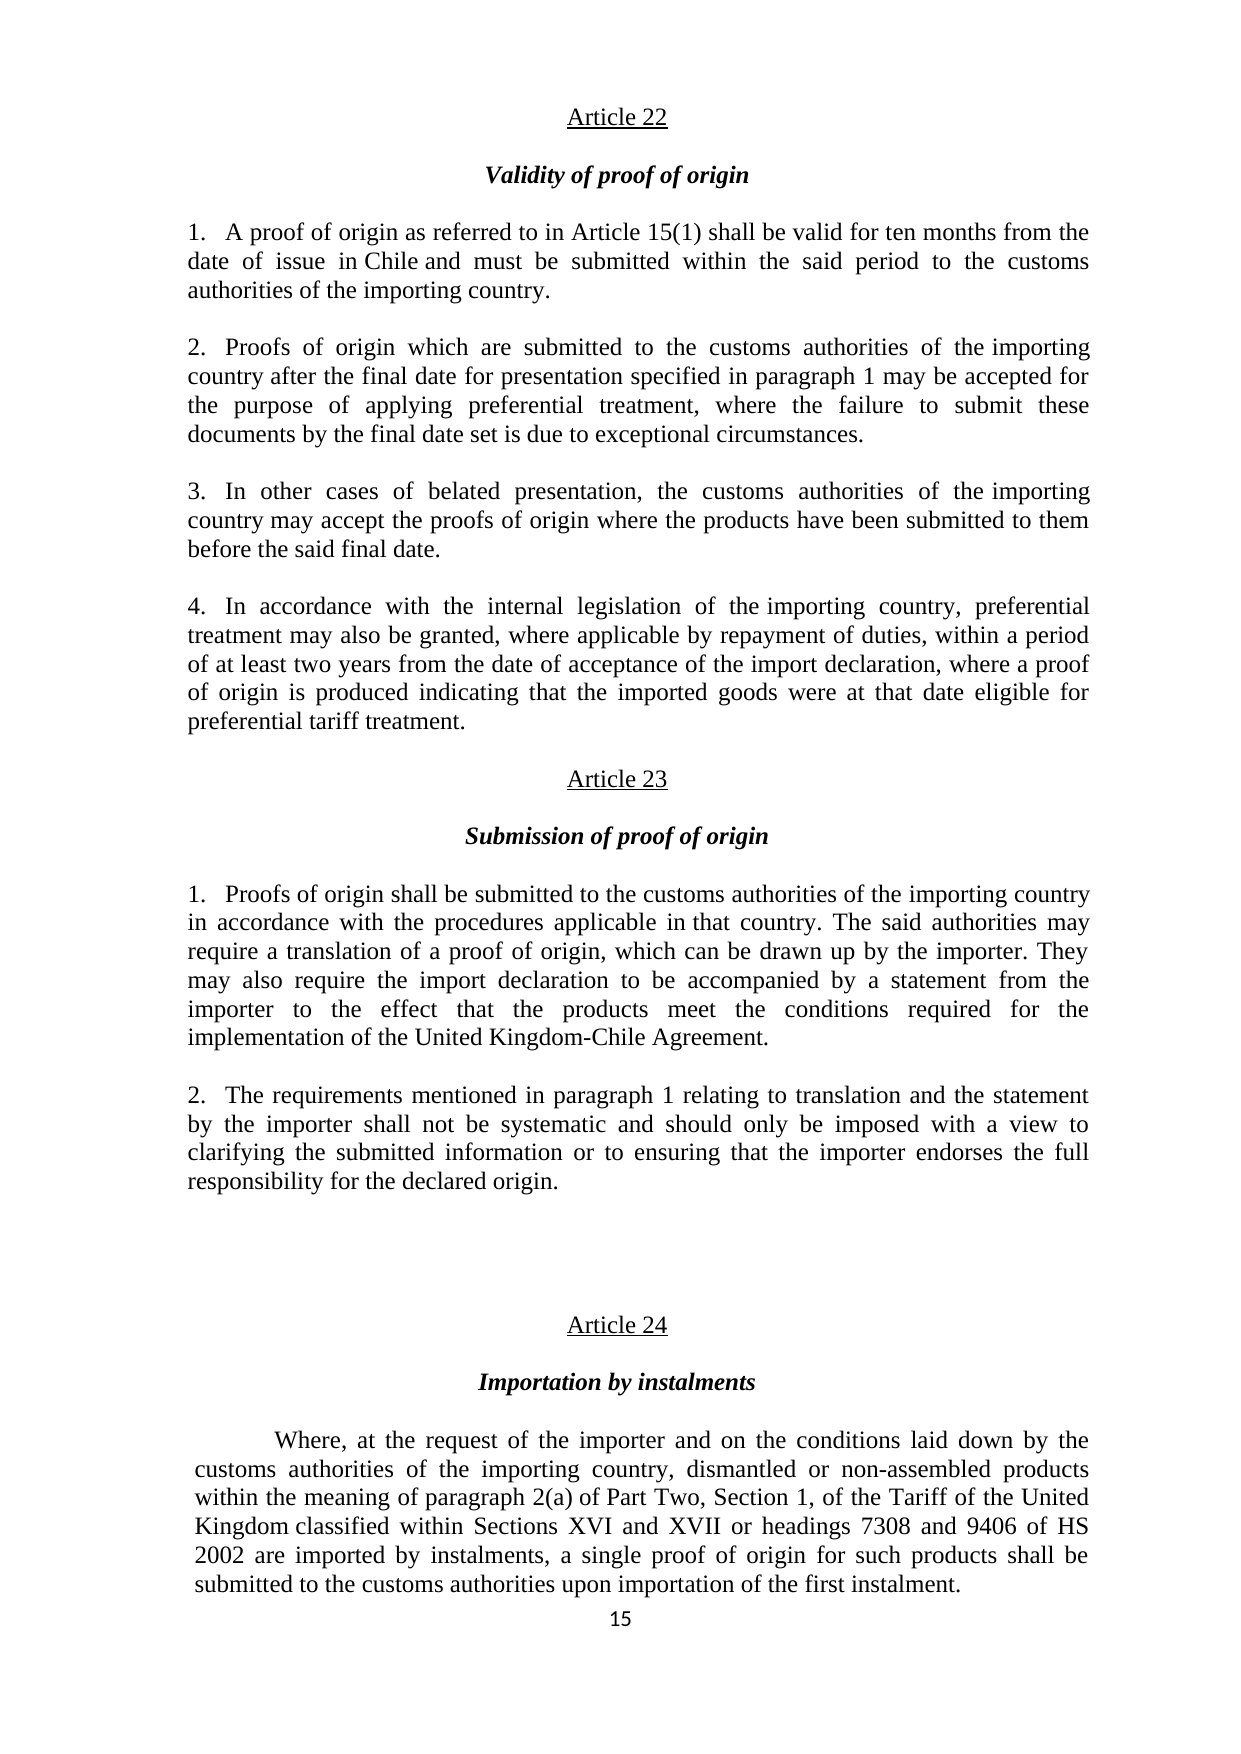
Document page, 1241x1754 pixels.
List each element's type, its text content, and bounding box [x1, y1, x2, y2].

text Submission of proof of origin [150, 821, 1090, 850]
list Proofs of origin which are submitted to the customs authorities of the importing country after the final date for presentation specified in paragraph 1 may be accepted for the purpose of applying preferential treatment, where the failure to submit these documents by the final date set is due to exceptional circumstances. [187, 332, 1090, 447]
list In accordance with the internal legislation of the importing country, preferential treatment may also be granted, where applicable by repayment of duties, within a period of at least two years from the date of acceptance of the import declaration, where a proof of origin is produced indicating that the imported goods were at that date eligible for preferential tariff treatment. [187, 591, 1090, 735]
list A proof of origin as referred to in Article 15(1) shall be valid for ten months from the date of issue in Chile and must be submitted within the said period to the customs authorities of the importing country. [187, 217, 1090, 304]
text Article 22 [150, 102, 1090, 131]
list In other cases of belated presentation, the customs authorities of the importing country may accept the proofs of origin where the products have been submitted to them before the said final date. [187, 476, 1090, 562]
text Article 24 [150, 1310, 1090, 1339]
text Where, at the request of the importer and on the conditions laid down by the customs authorities of the importing country, dismantled or non-assembled products within the meaning of paragraph 2(a) of Part Two, Section 1, of the Tariff of the United Kingdom classified within Sections XVI and XVII or headings 7308 and 9406 of HS 2002 are imported by instalments, a single proof of origin for such products shall be submitted to the customs authorities upon importation of the first instalment. [194, 1425, 1090, 1597]
text Importation by instalments [150, 1367, 1090, 1396]
list The requirements mentioned in paragraph 1 relating to translation and the statement by the importer shall not be systematic and should only be imposed with a view to clarifying the submitted information or to ensuring that the importer endorses the full responsibility for the declared origin. [187, 1080, 1090, 1195]
text Validity of proof of origin [150, 160, 1090, 189]
text Article 23 [150, 764, 1090, 792]
list Proofs of origin shall be submitted to the customs authorities of the importing country in accordance with the procedures applicable in that country. The said authorities may require a translation of a proof of origin, which can be drawn up by the importer. They may also require the import declaration to be accompanied by a statement from the importer to the effect that the products meet the conditions required for the implementation of the United Kingdom-Chile Agreement. [187, 879, 1090, 1051]
